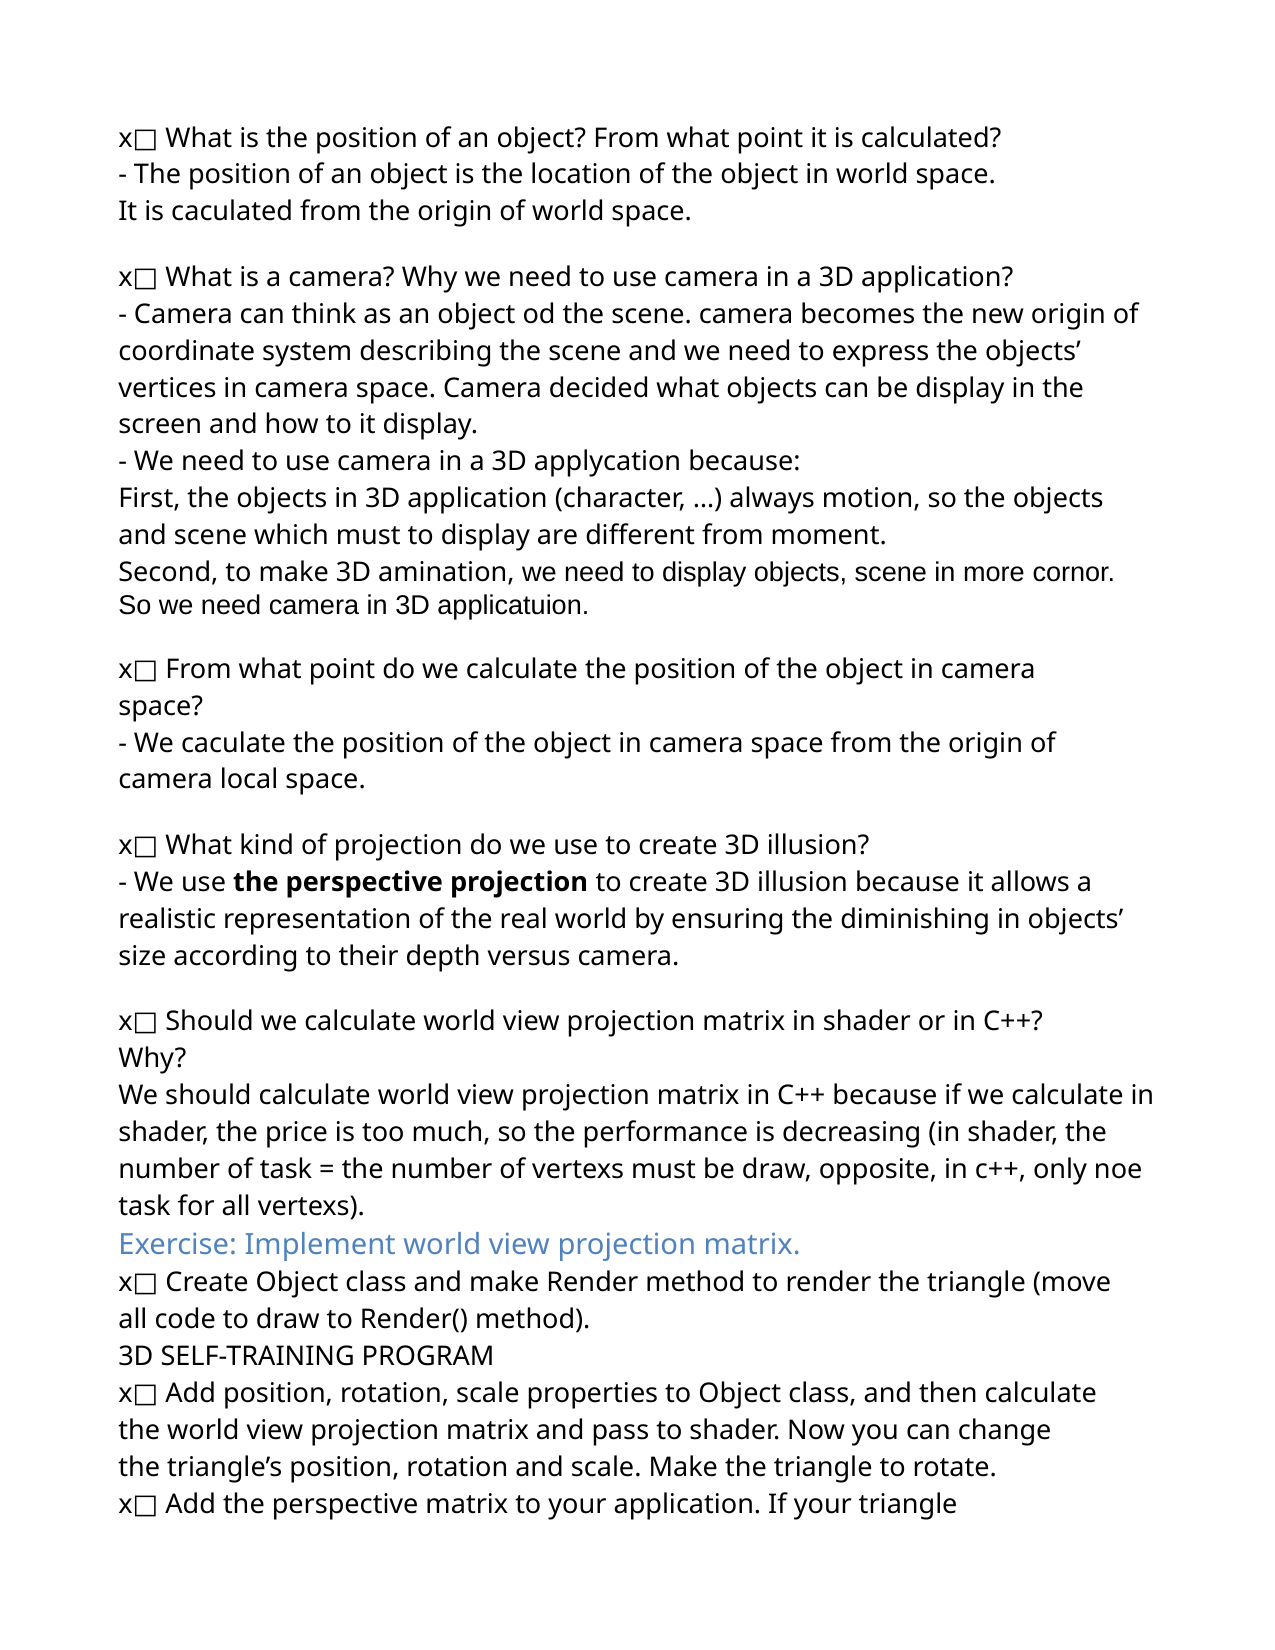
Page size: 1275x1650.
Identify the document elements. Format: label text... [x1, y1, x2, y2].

text the world view projection matrix and pass to shader. Now you can change [118, 1410, 1157, 1447]
text Second, to make 3D amination, we need to display objects, scene in more cornor. [118, 552, 1157, 589]
text x□ What is the position of an object? From what point it is calculated? [118, 118, 1157, 155]
text x□ Add the perspective matrix to your application. If your triangle [118, 1484, 1157, 1521]
text Exercise: Implement world view projection matrix. [118, 1223, 1157, 1263]
text x□ What is a camera? Why we need to use camera in a 3D application? [118, 257, 1157, 294]
text - We need to use camera in a 3D applycation because: [118, 442, 1157, 479]
text - We use the perspective projection to create 3D illusion because it allows a realistic representation of the real world by ensuring the diminishing in objects’ size according to their depth versus camera. [118, 862, 1157, 973]
text x□ From what point do we calculate the position of the object in camera [118, 649, 1157, 686]
text space? [118, 686, 1157, 723]
text First, the objects in 3D application (character, …) always motion, so the objects and scene which must to display are different from moment. [118, 479, 1157, 552]
text So we need camera in 3D applicatuion. [118, 589, 1157, 621]
text It is caculated from the origin of world space. [118, 192, 1157, 229]
text x□ Should we calculate world view projection matrix in shader or in C++? [118, 1002, 1157, 1039]
text all code to draw to Render() method). [118, 1300, 1157, 1337]
text - The position of an object is the location of the object in world space. [118, 155, 1157, 192]
text x□ What kind of projection do we use to create 3D illusion? [118, 826, 1157, 862]
text 3D SELF-TRAINING PROGRAM [118, 1337, 1157, 1373]
text x□ Create Object class and make Render method to render the triangle (move [118, 1263, 1157, 1300]
text - We caculate the position of the object in camera space from the origin of camera local space. [118, 723, 1157, 797]
text - Camera can think as an object od the scene. camera becomes the new origin of coordinate system describing the scene and we need to express the objects’ vertices in camera space. Camera decided what objects can be display in the screen and how to it display. [118, 294, 1157, 442]
text the triangle’s position, rotation and scale. Make the triangle to rotate. [118, 1447, 1157, 1484]
text We should calculate world view projection matrix in C++ because if we calculate in shader, the price is too much, so the performance is decreasing (in shader, the number of task = the number of vertexs must be draw, opposite, in c++, only noe task for all vertexs). [118, 1076, 1157, 1223]
text Why? [118, 1039, 1157, 1076]
text x□ Add position, rotation, scale properties to Object class, and then calculate [118, 1373, 1157, 1410]
